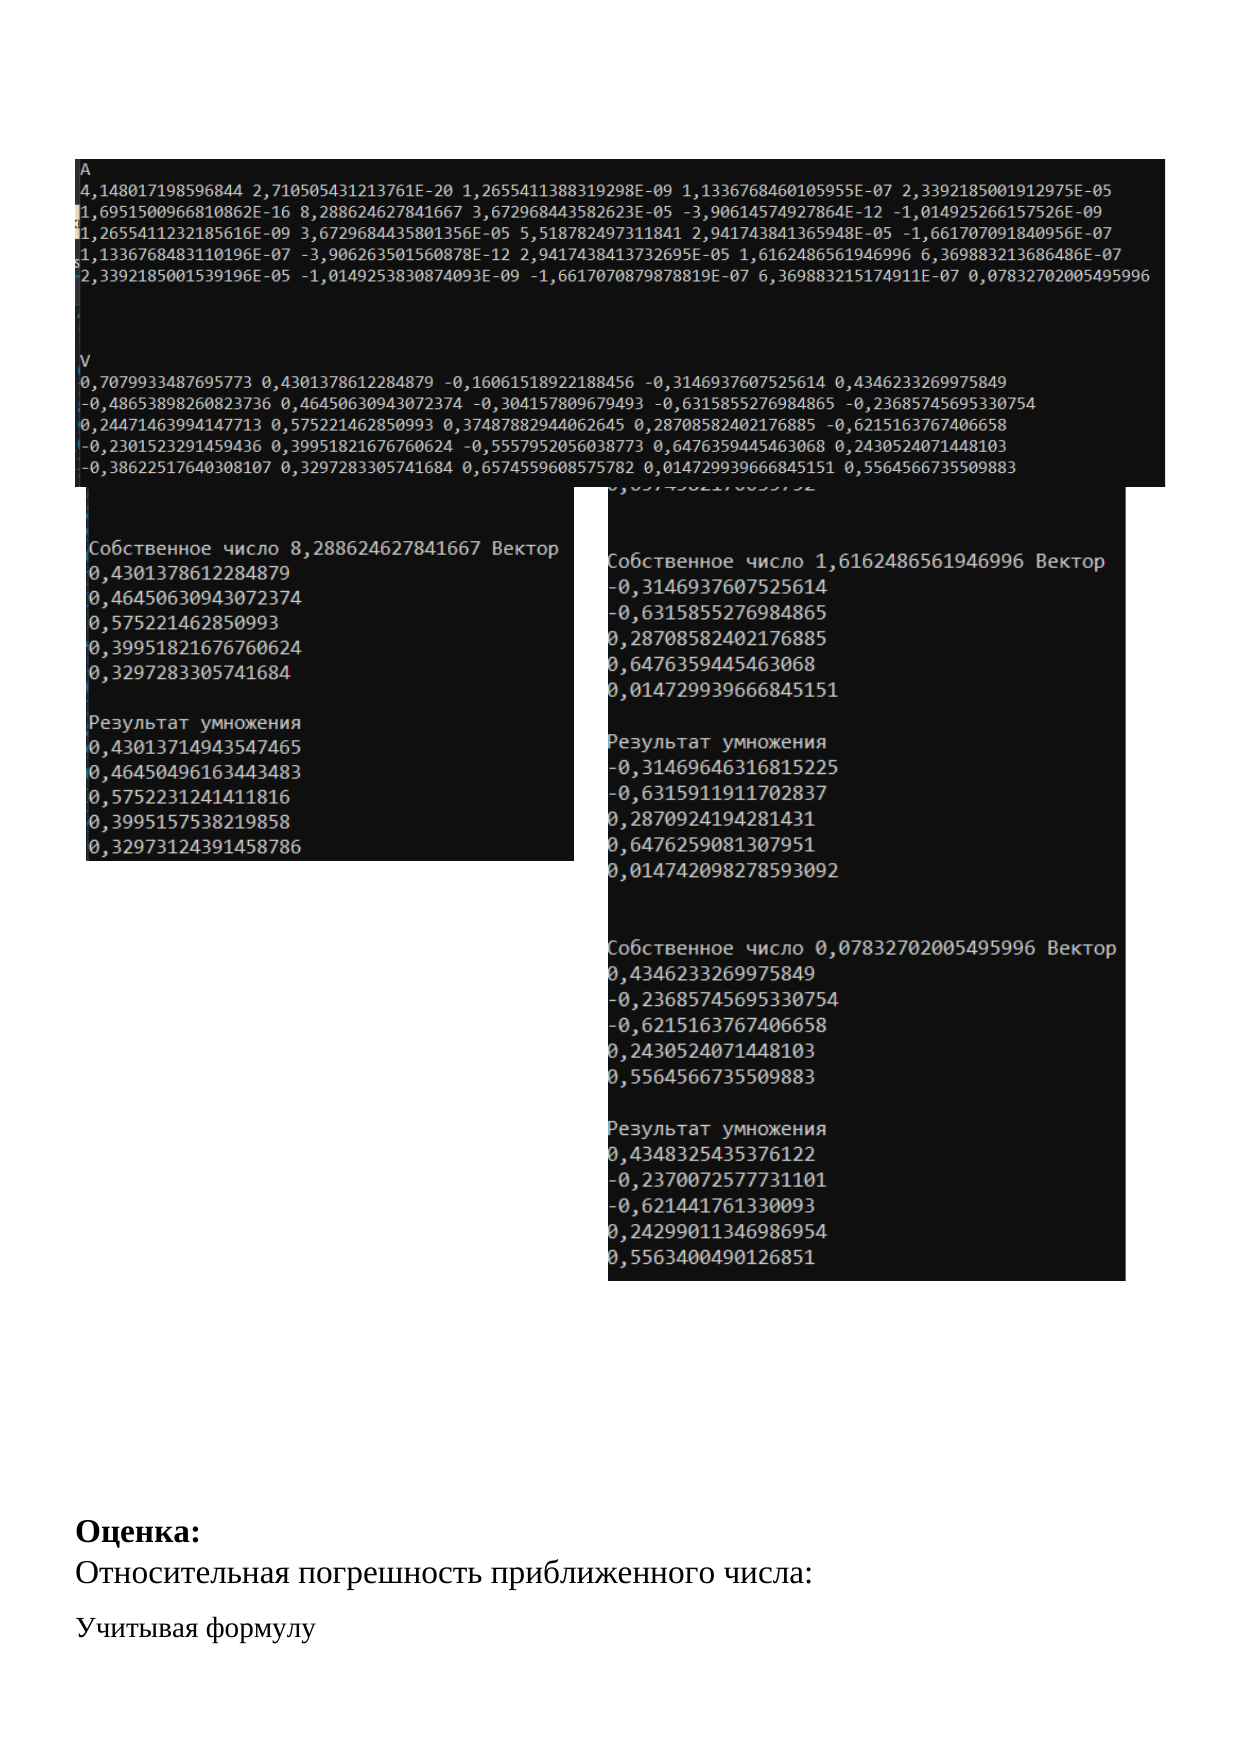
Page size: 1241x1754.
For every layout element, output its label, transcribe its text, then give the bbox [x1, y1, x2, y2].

text Учитывая формулу [75, 1610, 1165, 1643]
text Оценка: Относительная погрешность приближенного числа: [75, 1511, 1165, 1590]
picture [75, 159, 1166, 1281]
